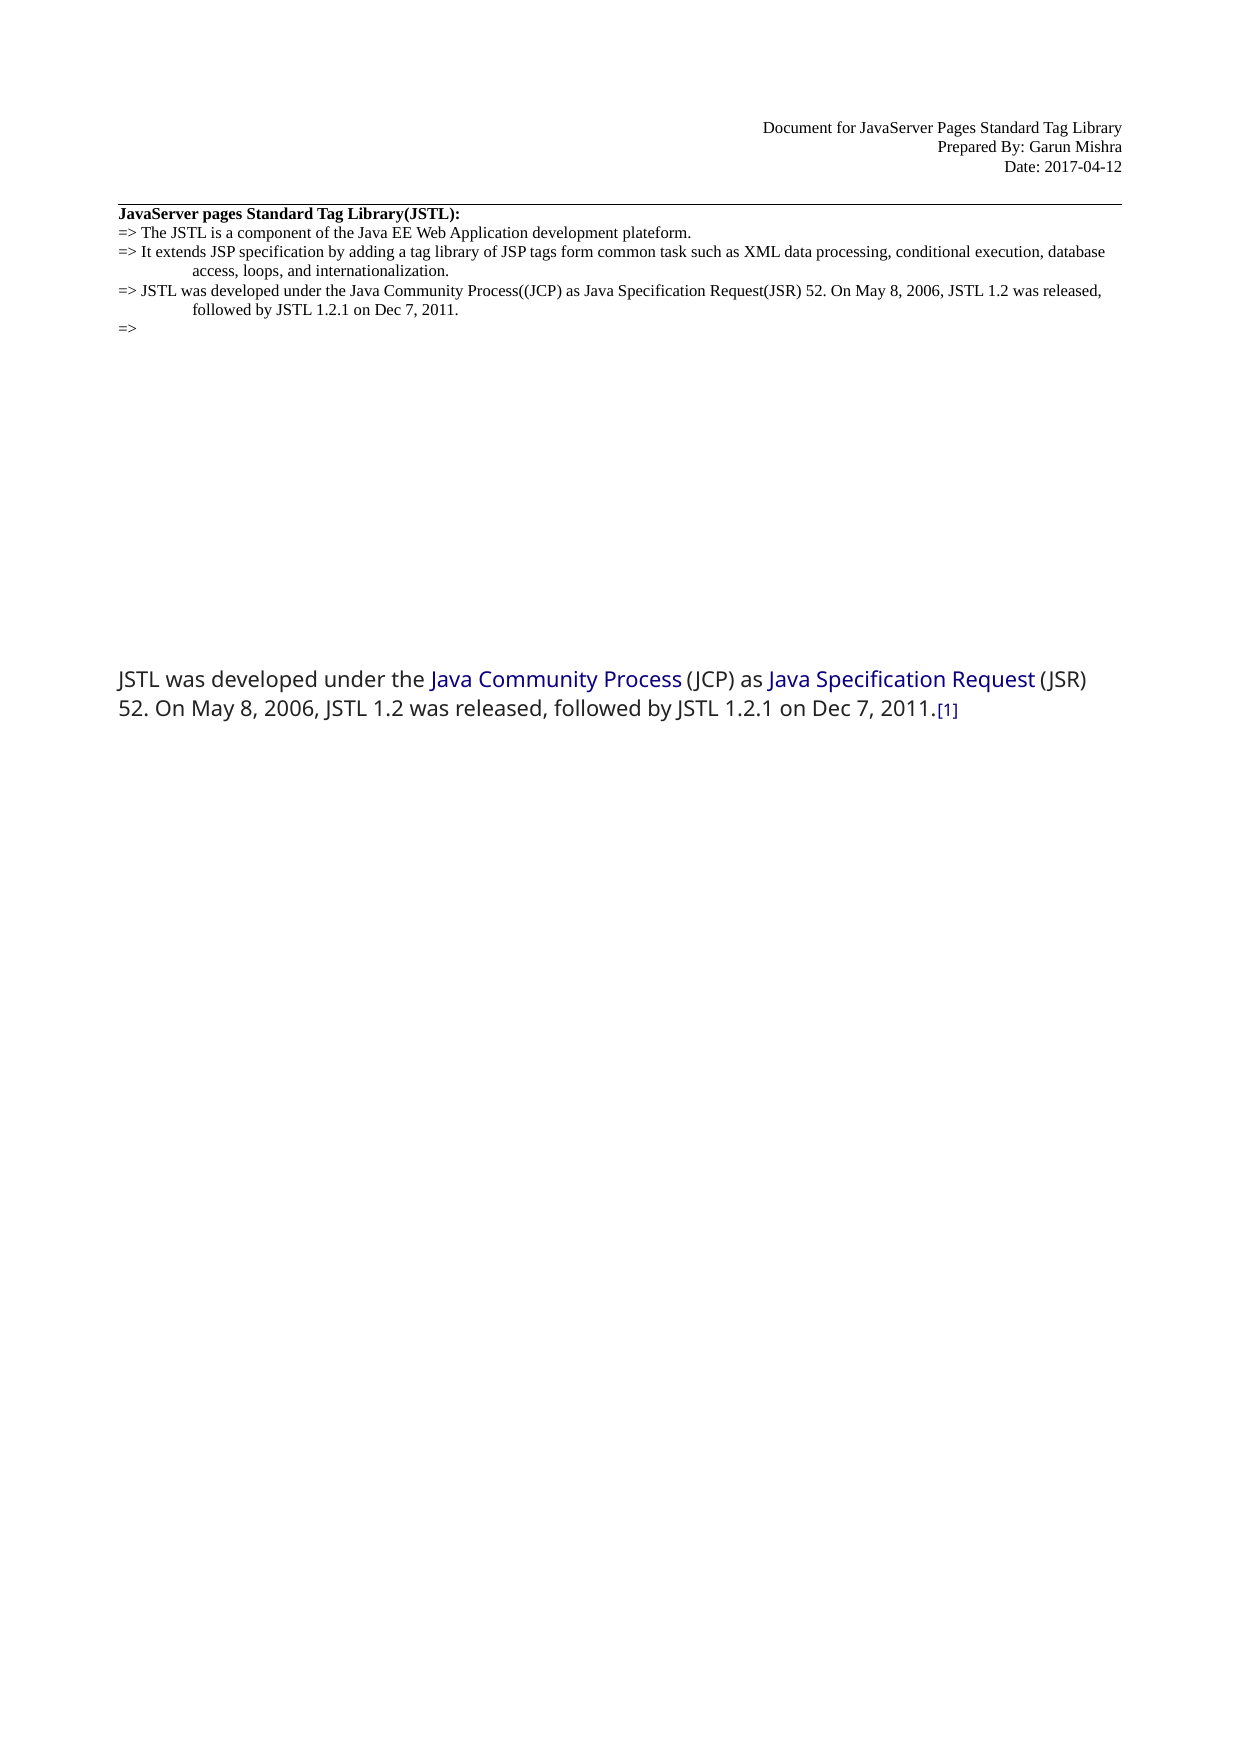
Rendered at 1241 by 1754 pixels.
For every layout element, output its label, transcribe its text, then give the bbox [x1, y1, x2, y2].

text JavaServer pages Standard Tag Library(JSTL): [118, 205, 1122, 223]
text JSTL was developed under the Java Community Process (JCP) as Java Specification Request (JSR) 52. On May 8, 2006, JSTL 1.2 was released, followed by JSTL 1.2.1 on Dec 7, 2011.[1] [118, 664, 1122, 723]
text Date: 2017-04-12 [118, 156, 1122, 176]
text => It extends JSP specification by adding a tag library of JSP tags form common task such as XML data processing, conditional execution, database access, loops, and internationalization. [118, 242, 1122, 280]
text Prepared By: Garun Mishra [118, 137, 1122, 156]
text Document for JavaServer Pages Standard Tag Library [118, 118, 1122, 137]
text => [118, 319, 1122, 338]
text => The JSTL is a component of the Java EE Web Application development plateform. [118, 223, 1122, 242]
text => JSTL was developed under the Java Community Process((JCP) as Java Specification Request(JSR) 52. On May 8, 2006, JSTL 1.2 was released, followed by JSTL 1.2.1 on Dec 7, 2011. [118, 280, 1122, 319]
